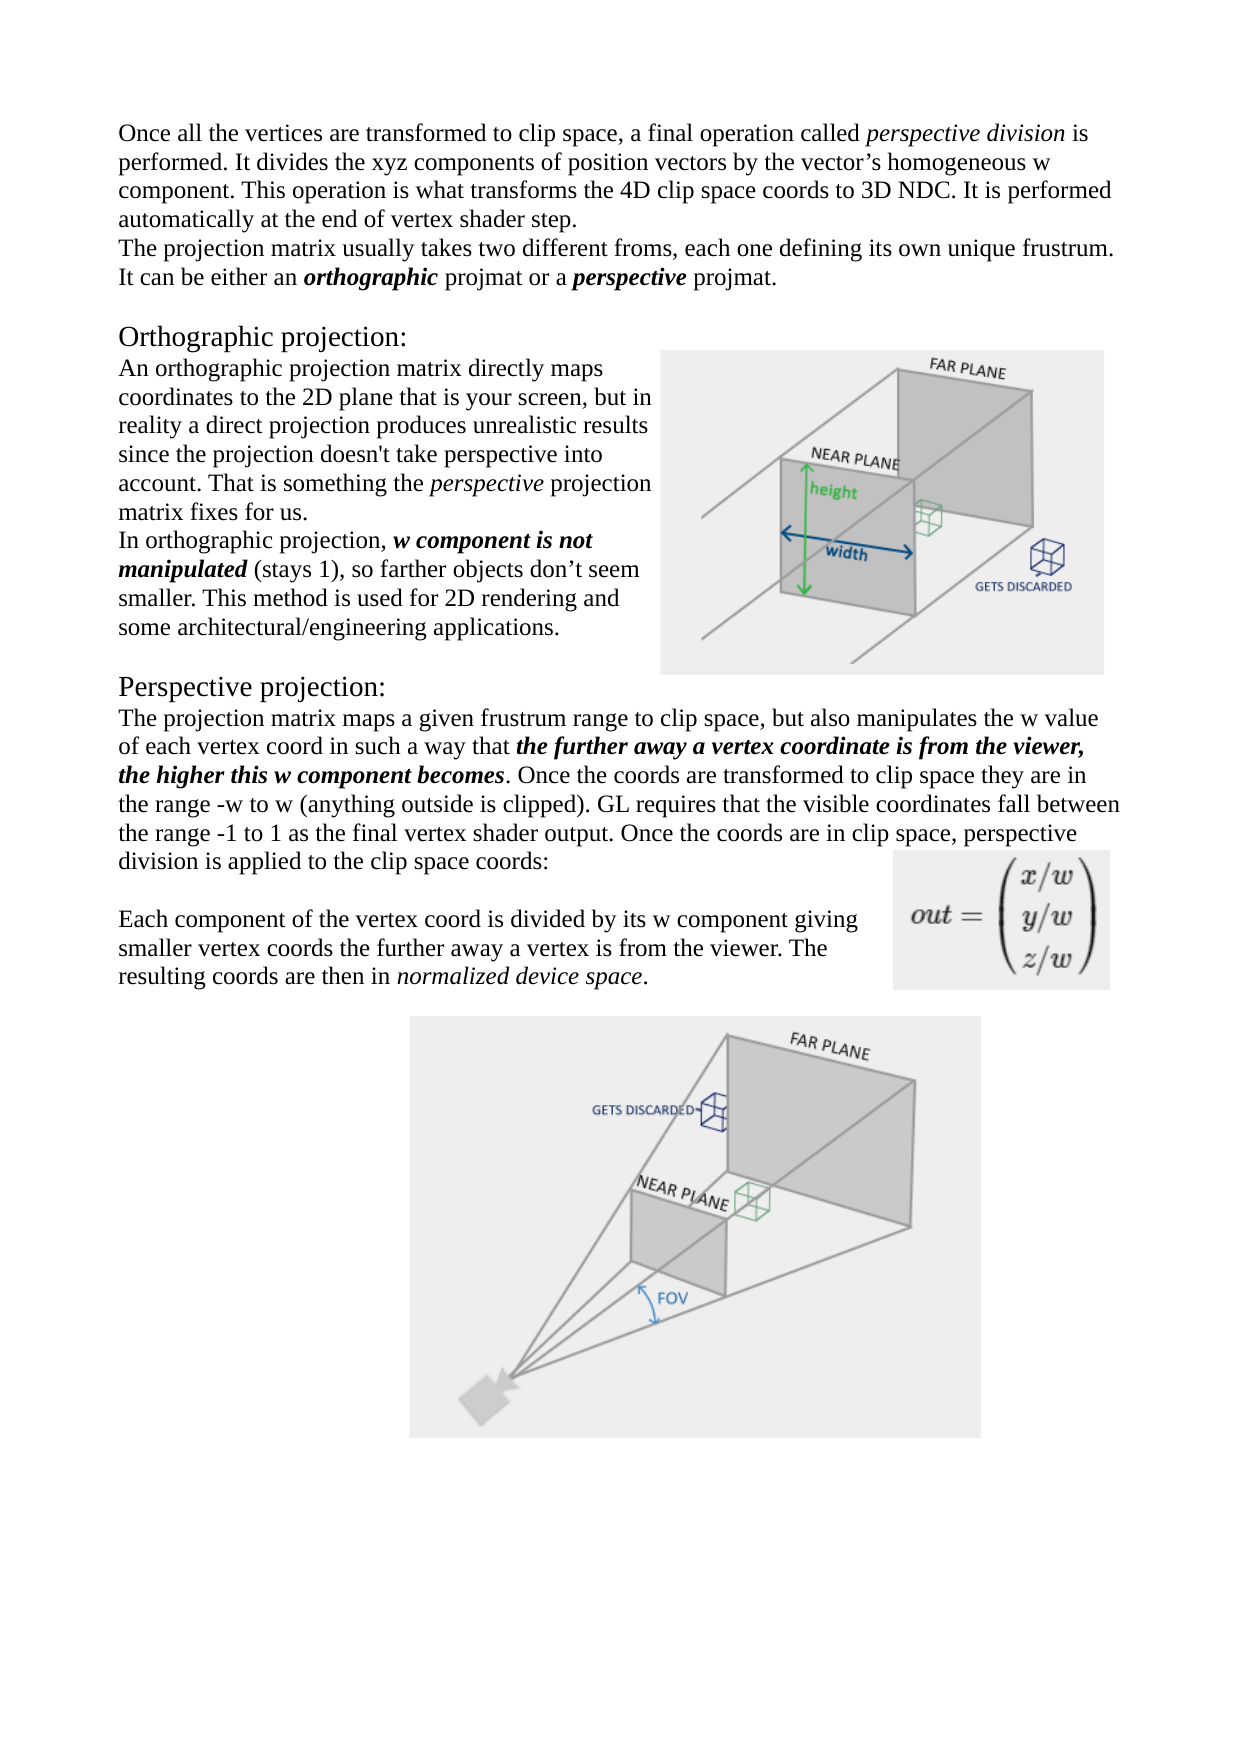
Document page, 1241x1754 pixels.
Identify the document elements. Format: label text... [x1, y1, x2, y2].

text The projection matrix maps a given frustrum range to clip space, but also manipulates the w value of each vertex coord in such a way that the further away a vertex coordinate is from the viewer, the higher this w component becomes. Once the coords are transformed to clip space they are in the range -w to w (anything outside is clipped). GL requires that the visible coordinates fall between the range -1 to 1 as the final vertex shader output. Once the coords are in clip space, perspective division is applied to the clip space coords: [118, 703, 1122, 875]
text Orthographic projection: [118, 319, 1122, 353]
text Perspective projection: [118, 669, 1122, 703]
picture [660, 350, 1105, 675]
picture [892, 850, 1111, 990]
text In orthographic projection, w component is not manipulated (stays 1), so farther objects don’t seem smaller. This method is used for 2D rendering and some architectural/engineering applications. [118, 525, 660, 640]
text Once all the vertices are transformed to clip space, a final operation called perspective division is performed. It divides the xyz components of position vectors by the vector’s homogeneous w component. This operation is what transforms the 4D clip space coords to 3D NDC. It is performed automatically at the end of vertex shader step. [118, 118, 1122, 233]
text Each component of the vertex coord is divided by its w component giving smaller vertex coords the further away a vertex is from the viewer. The resulting coords are then in normalized device space. [118, 904, 892, 990]
text The projection matrix usually takes two different froms, each one defining its own unique frustrum. It can be either an orthographic projmat or a perspective projmat. [118, 233, 1122, 291]
picture [409, 1016, 981, 1438]
text An orthographic projection matrix directly maps coordinates to the 2D plane that is your screen, but in reality a direct projection produces unrealistic results since the projection doesn't take perspective into account. That is something the perspective projection matrix fixes for us. [118, 353, 660, 525]
